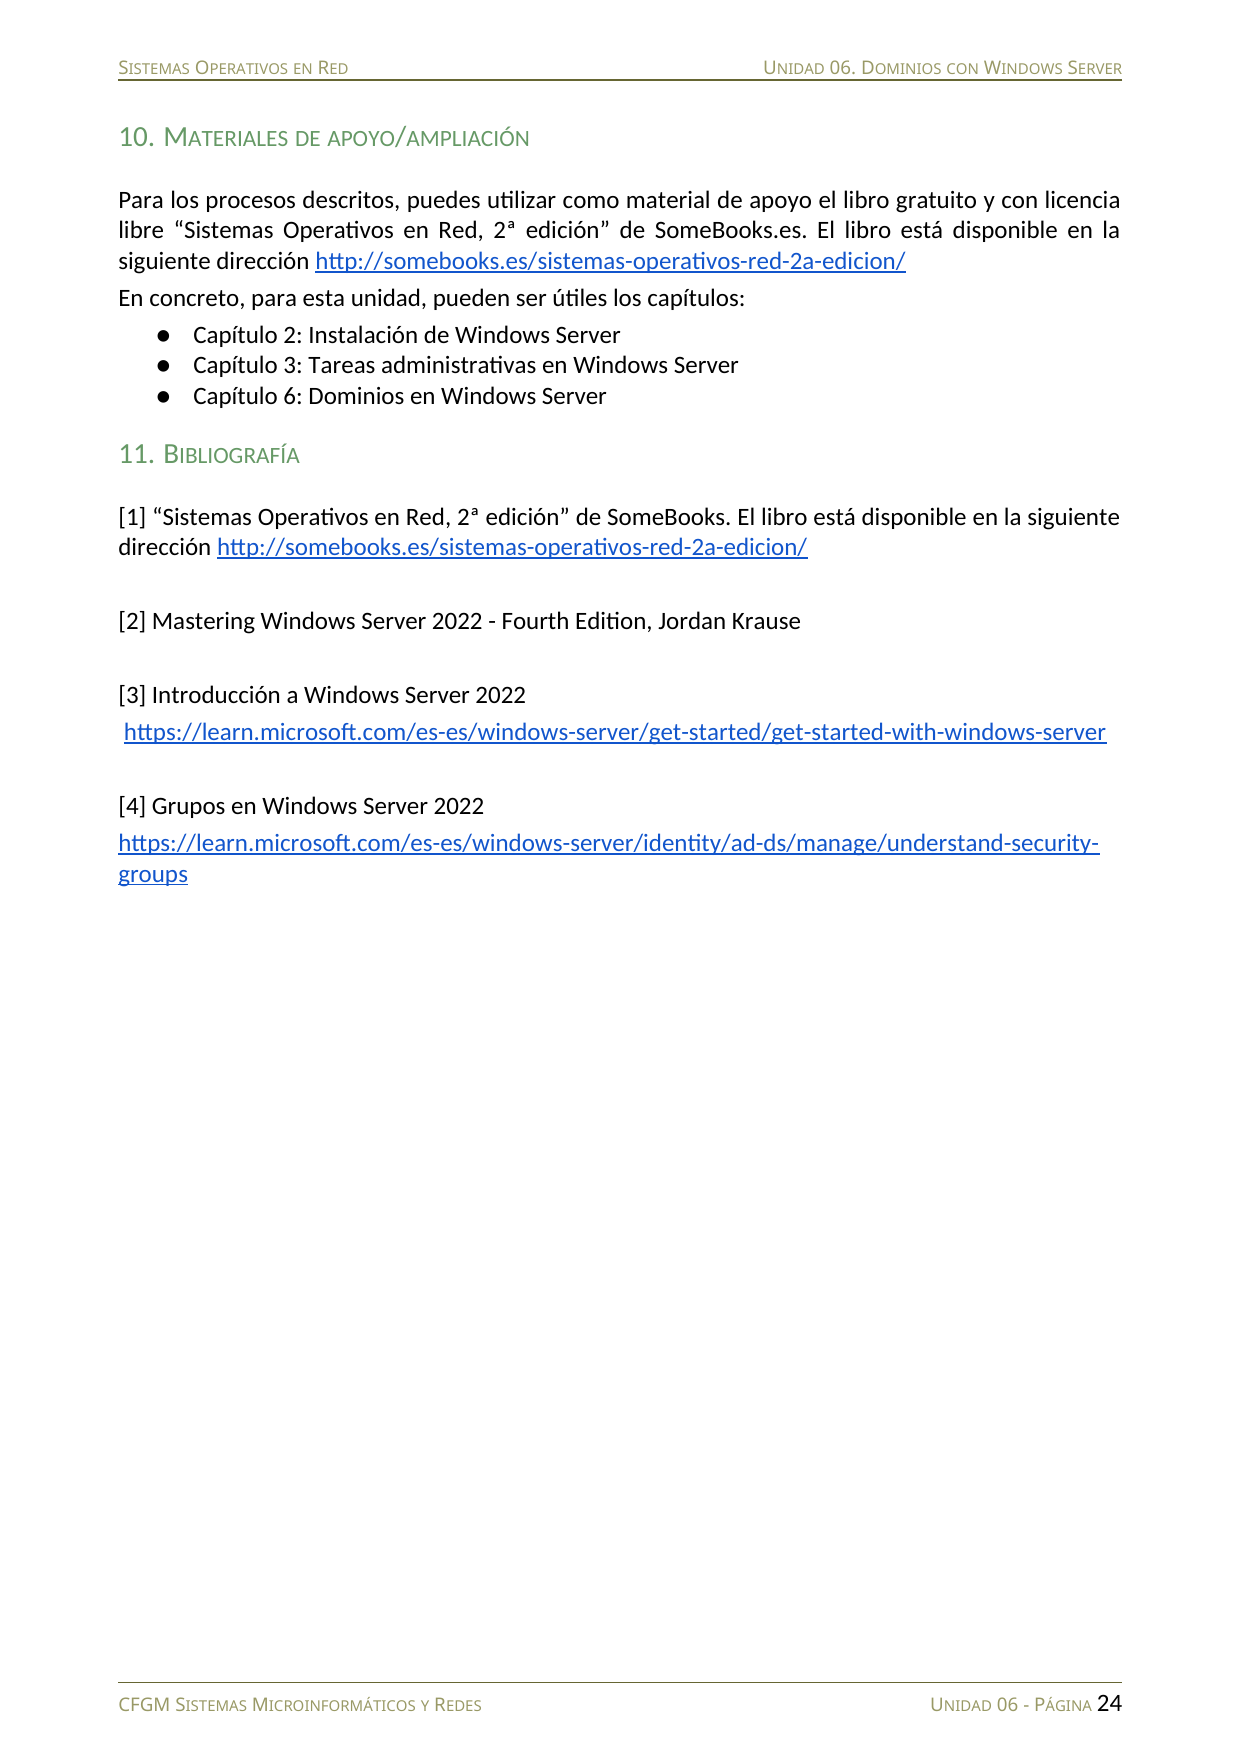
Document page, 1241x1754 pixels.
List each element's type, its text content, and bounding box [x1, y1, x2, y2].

text [3] Introducción a Windows Server 2022 [118, 679, 1122, 710]
subtitle Materiales de apoyo/ampliación [118, 118, 1122, 154]
text Para los procesos descritos, puedes utilizar como material de apoyo el libro gratuito y con licencia libre “Sistemas Operativos en Red, 2ª edición” de SomeBooks.es. El libro está disponible en la siguiente dirección http://somebooks.es/sistemas-operativos-red-2a-edicion/ [118, 184, 1122, 275]
list Capítulo 3: Tareas administrativas en Windows Server [156, 349, 1122, 380]
subtitle Bibliografía [118, 435, 1122, 471]
text [2] Mastering Windows Server 2022 - Fourth Edition, Jordan Krause [118, 605, 1122, 636]
text [4] Grupos en Windows Server 2022 [118, 790, 1122, 821]
text En concreto, para esta unidad, pueden ser útiles los capítulos: [118, 282, 1122, 312]
text https://learn.microsoft.com/es-es/windows-server/get-started/get-started-with-windows-server [118, 716, 1122, 747]
list Capítulo 2: Instalación de Windows Server [156, 319, 1122, 349]
text [1] “Sistemas Operativos en Red, 2ª edición” de SomeBooks. El libro está disponible en la siguiente dirección http://somebooks.es/sistemas-operativos-red-2a-edicion/ [118, 501, 1122, 562]
list Capítulo 6: Dominios en Windows Server [156, 380, 1122, 410]
text https://learn.microsoft.com/es-es/windows-server/identity/ad-ds/manage/understand-security-groups [118, 827, 1122, 888]
